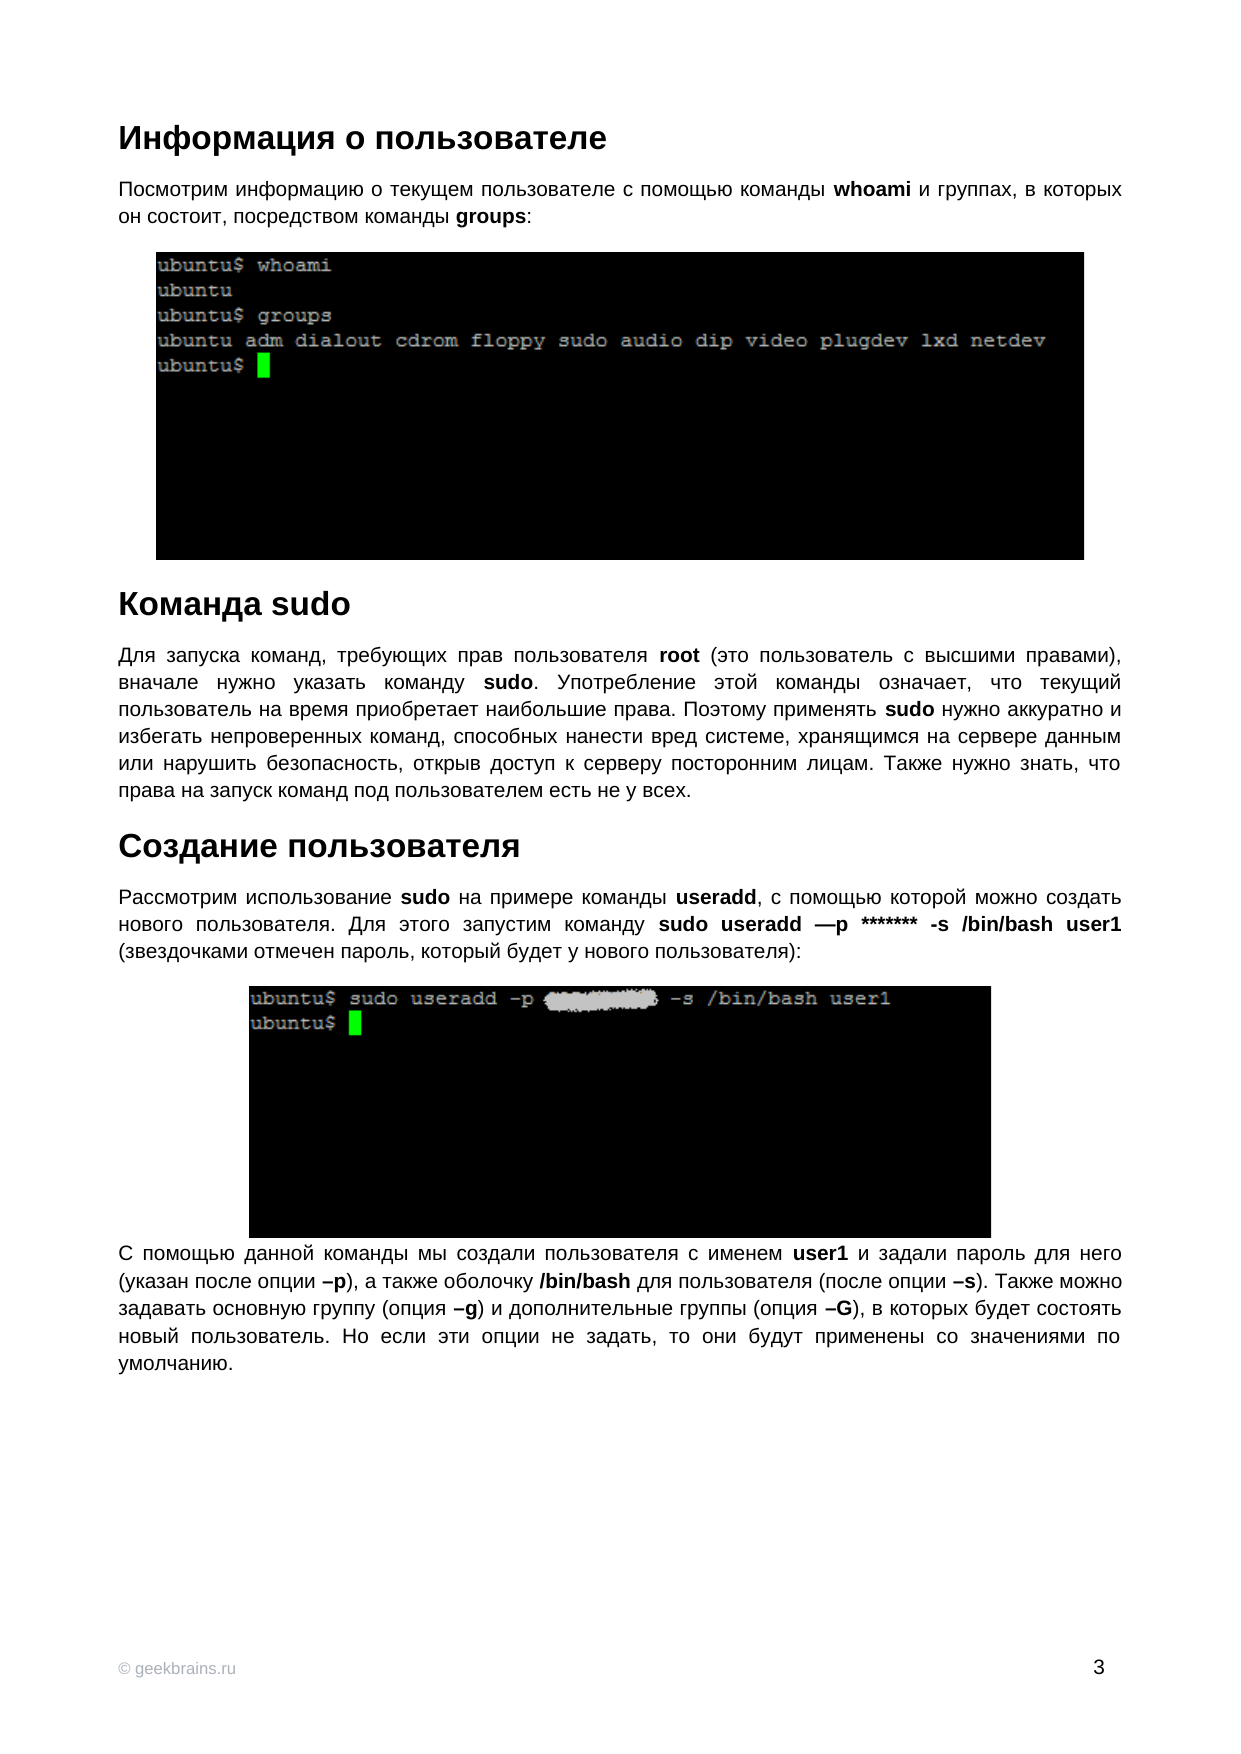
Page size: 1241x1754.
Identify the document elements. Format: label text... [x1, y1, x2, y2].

subtitle Информация о пользователе [118, 118, 1122, 156]
text Рассмотрим использование sudo на примере команды useradd, с помощью которой можно создать нового пользователя. Для этого запустим команду sudo useradd —p ******* -s /bin/bash user1 (звездочками отмечен пароль, который будет у нового пользователя): [118, 885, 1122, 963]
text Посмотрим информацию о текущем пользователе с помощью команды whoami и группах, в которых он состоит, посредством команды groups: [118, 177, 1122, 228]
text С помощью данной команды мы создали пользователя с именем user1 и задали пароль для него (указан после опции –p), а также оболочку /bin/bash для пользователя (после опции –s). Также можно задавать основную группу (опция –g) и дополнительные группы (опция –G), в которых будет состоять новый пользователь. Но если эти опции не задать, то они будут применены со значениями по умолчанию. [118, 1241, 1122, 1375]
subtitle Команда sudo [118, 584, 1122, 622]
text Для запуска команд, требующих прав пользователя root (это пользователь с высшими правами), вначале нужно указать команду sudo. Употребление этой команды означает, что текущий пользователь на время приобретает наибольшие права. Поэтому применять sudo нужно аккуратно и избегать непроверенных команд, способных нанести вред системе, хранящимся на сервере данным или нарушить безопасность, открыв доступ к серверу посторонним лицам. Также нужно знать, что права на запуск команд под пользователем есть не у всех. [118, 643, 1122, 802]
subtitle Создание пользователя [118, 826, 1122, 864]
picture [156, 252, 1085, 560]
picture [249, 986, 992, 1238]
